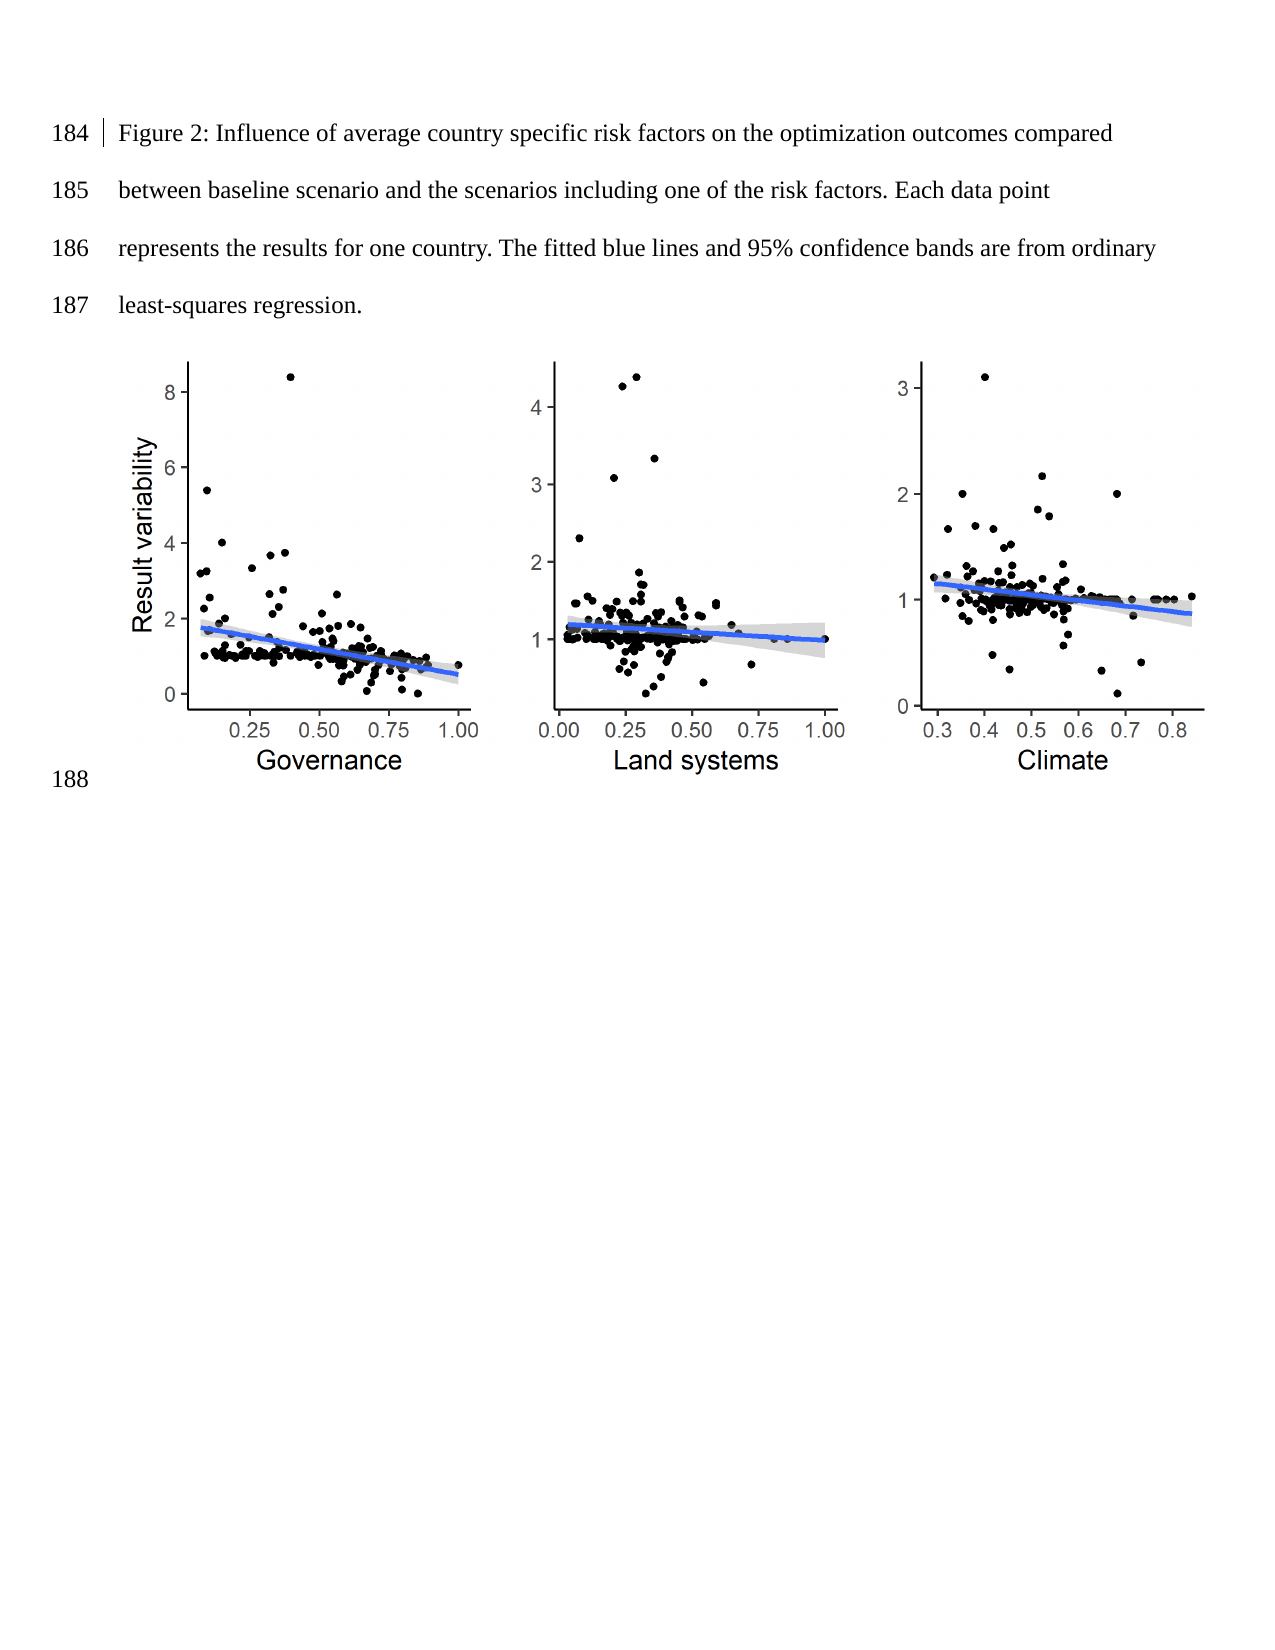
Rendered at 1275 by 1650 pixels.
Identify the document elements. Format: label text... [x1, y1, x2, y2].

text Figure 2: Influence of average country specific risk factors on the optimization outcomes compared between baseline scenario and the scenarios including one of the risk factors. Each data point represents the results for one country. The fitted blue lines and 95% confidence bands are from ordinary least-squares regression. [118, 118, 1157, 319]
picture [118, 348, 1218, 788]
